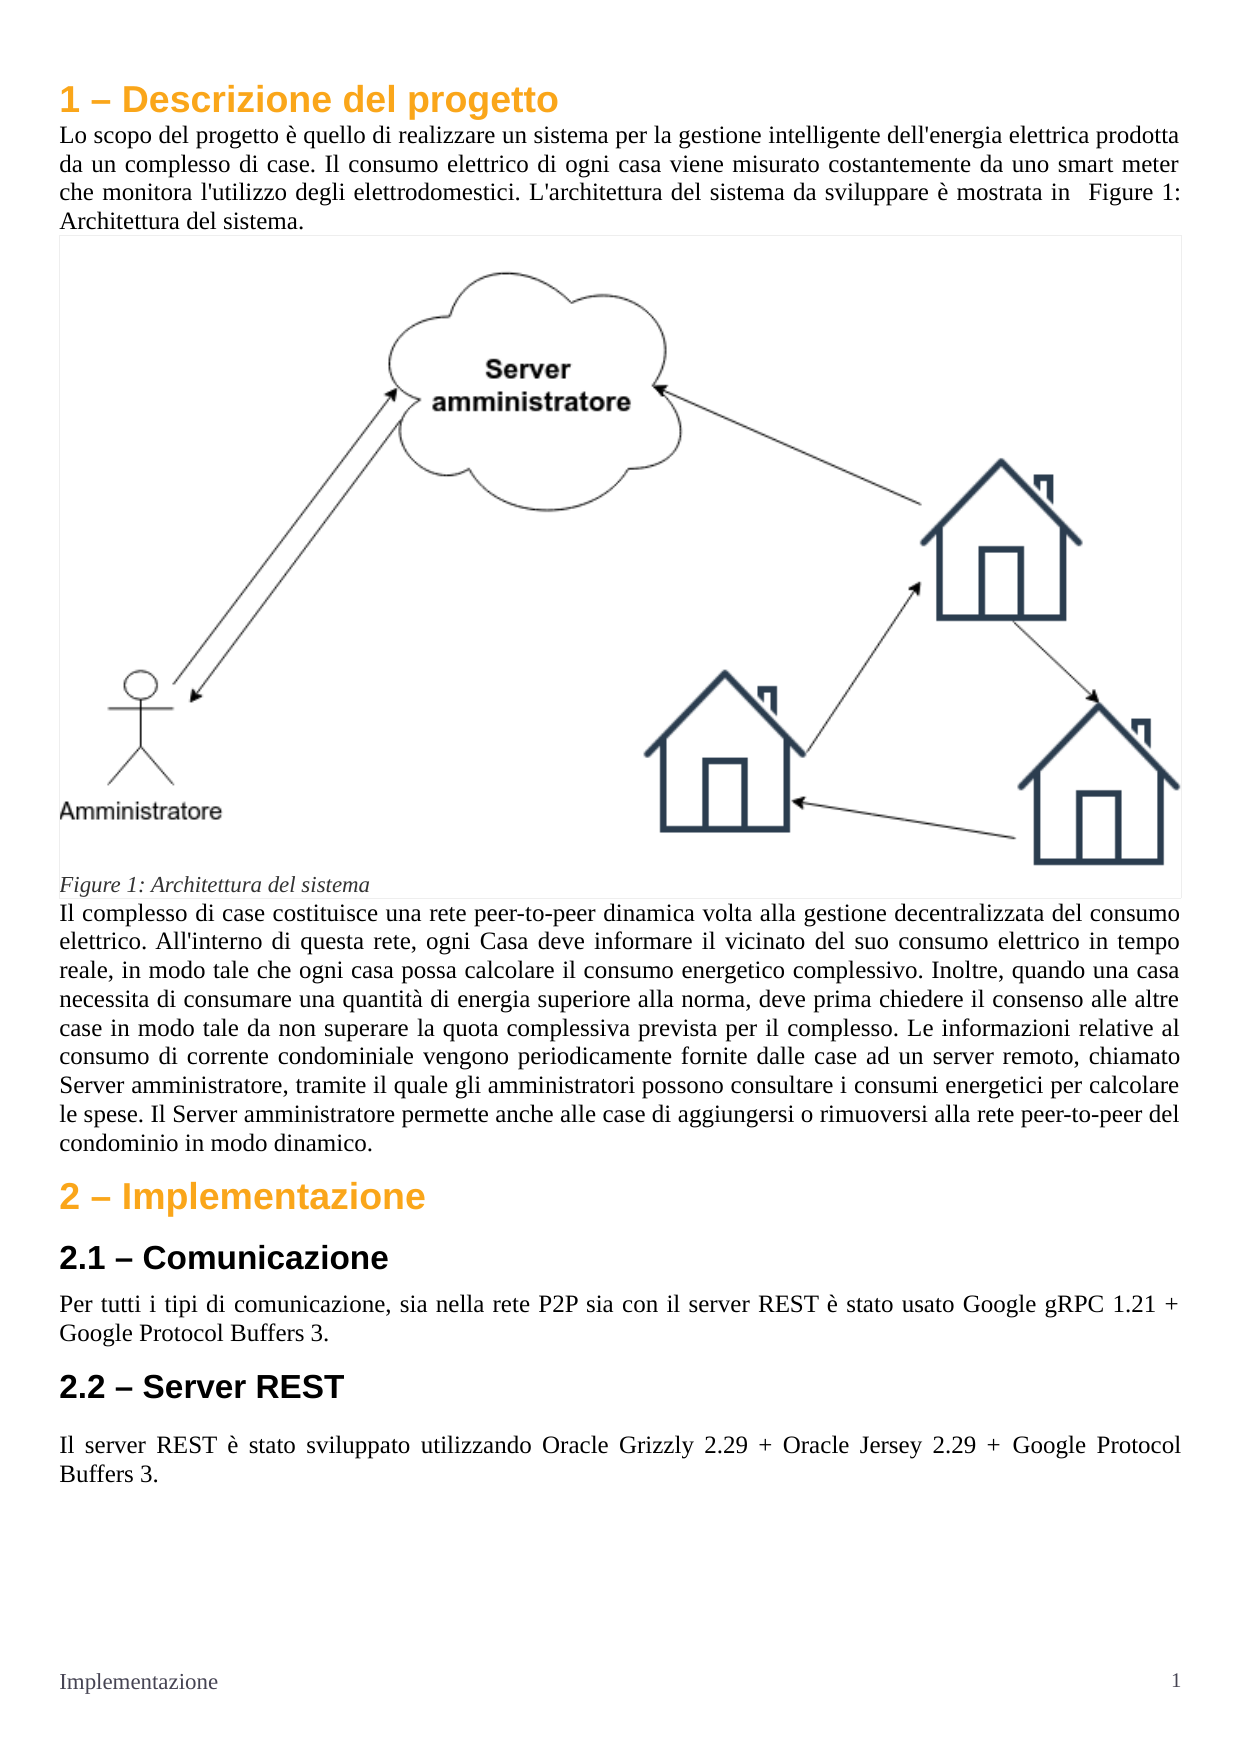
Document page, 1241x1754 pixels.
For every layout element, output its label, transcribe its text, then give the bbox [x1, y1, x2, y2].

subtitle Comunicazione [59, 1238, 1181, 1276]
subtitle Server REST [59, 1367, 1181, 1406]
subtitle Implementazione [59, 1174, 1181, 1217]
text Per tutti i tipi di comunicazione, sia nella rete P2P sia con il server REST è stato usato Google gRPC 1.21 + Google Protocol Buffers 3. [59, 1289, 1181, 1346]
text Il complesso di case costituisce una rete peer-to-peer dinamica volta alla gestione decentralizzata del consumo elettrico. All'interno di questa rete, ogni Casa deve informare il vicinato del suo consumo elettrico in tempo reale, in modo tale che ogni casa possa calcolare il consumo energetico complessivo. Inoltre, quando una casa necessita di consumare una quantità di energia superiore alla norma, deve prima chiedere il consenso alle altre case in modo tale da non superare la quota complessiva prevista per il complesso. Le informazioni relative al consumo di corrente condominiale vengono periodicamente fornite dalle case ad un server remoto, chiamato Server amministratore, tramite il quale gli amministratori possono consultare i consumi energetici per calcolare le spese. Il Server amministratore permette anche alle case di aggiungersi o rimuoversi alla rete peer-to-peer del condominio in modo dinamico. [59, 899, 1181, 1156]
text Il server REST è stato sviluppato utilizzando Oracle Grizzly 2.29 + Oracle Jersey 2.29 + Google Protocol Buffers 3. [59, 1430, 1181, 1487]
text Figure 1: Architettura del sistema [60, 867, 1181, 897]
subtitle Descrizione del progetto [59, 77, 1181, 120]
picture [60, 247, 1181, 867]
text Lo scopo del progetto è quello di realizzare un sistema per la gestione intelligente dell'energia elettrica prodotta da un complesso di case. Il consumo elettrico di ogni casa viene misurato costantemente da uno smart meter che monitora l'utilizzo degli elettrodomestici. L'architettura del sistema da sviluppare è mostrata in Figure 1: Architettura del sistema. [59, 120, 1181, 235]
